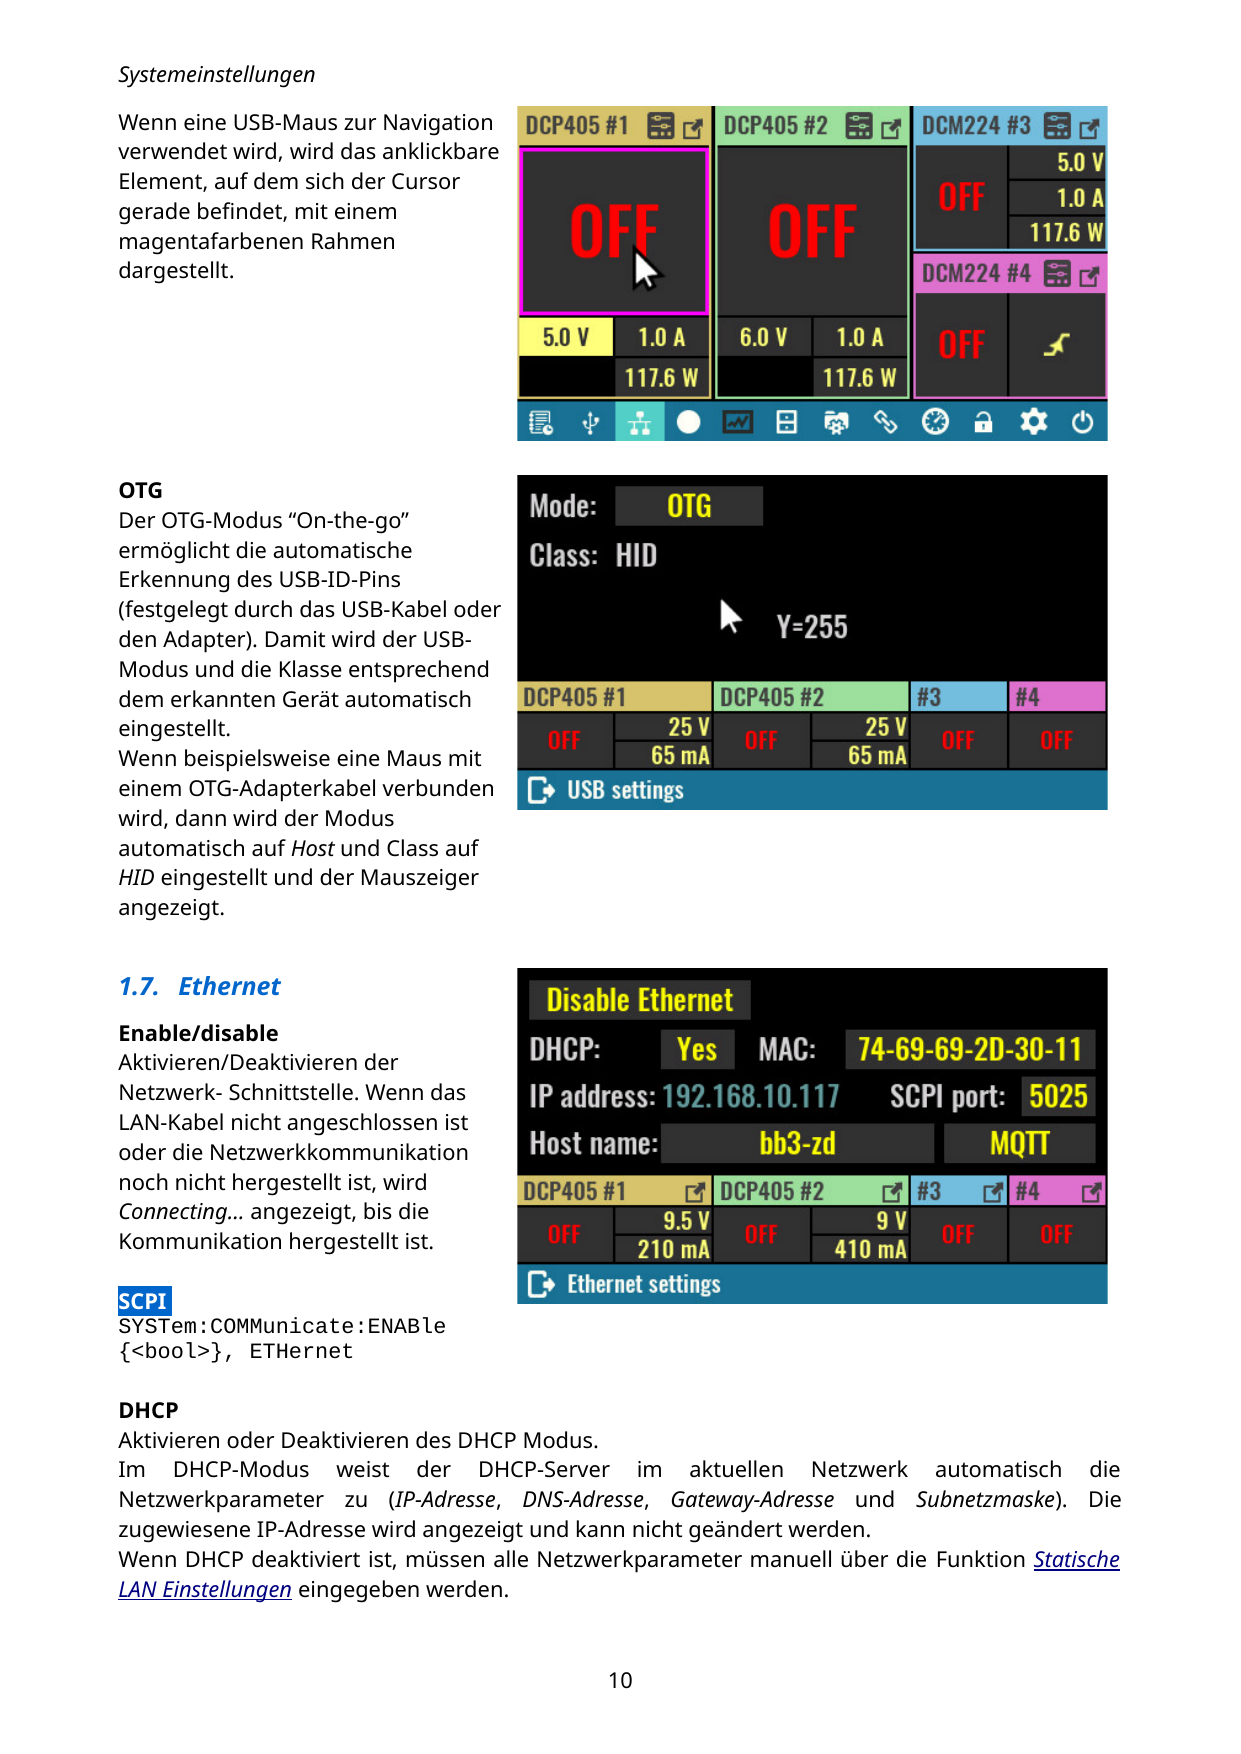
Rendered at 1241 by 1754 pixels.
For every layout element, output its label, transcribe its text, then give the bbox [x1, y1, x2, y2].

table_header [503, 969, 1122, 1365]
table_header Ethernet Enable/disable Aktivieren/Deaktivieren der Netzwerk- Schnittstelle. Wenn das LAN-Kabel nicht angeschlossen ist oder die Netzwerkkommunikation noch nicht hergestellt ist, wird Connecting… angezeigt, bis die Kommunikation hergestellt ist. SCPI SYSTem:COMMunicate:ENABle {<bool>}, ETHernet [118, 969, 503, 1365]
text Aktivieren oder Deaktivieren des DHCP Modus. [118, 1425, 1122, 1454]
picture [517, 106, 1108, 441]
picture [517, 968, 1108, 1304]
picture [517, 475, 1108, 810]
text DHCP [118, 1395, 1122, 1425]
table_header Wenn eine USB-Maus zur Navigation verwendet wird, wird das anklickbare Element, auf dem sich der Cursor gerade befindet, mit einem magentafarbenen Rahmen dargestellt. [118, 107, 502, 458]
text Im DHCP-Modus weist der DHCP-Server im aktuellen Netzwerk automatisch die Netzwerkparameter zu (IP-Adresse, DNS-Adresse, Gateway-Adresse und Subnetzmaske). Die zugewiesene IP-Adresse wird angezeigt und kann nicht geändert werden. [118, 1454, 1122, 1544]
table_header [502, 475, 1123, 952]
table_header OTG Der OTG-Modus “On-the-go” ermöglicht die automatische Erkennung des USB-ID-Pins (festgelegt durch das USB-Kabel oder den Adapter). Damit wird der USB-Modus und die Klasse entsprechend dem erkannten Gerät automatisch eingestellt. Wenn beispielsweise eine Maus mit einem OTG-Adapterkabel verbunden wird, dann wird der Modus automatisch auf Host und Class auf HID eingestellt und der Mauszeiger angezeigt. [118, 475, 502, 952]
table_header [502, 107, 1123, 458]
text Wenn DHCP deaktiviert ist, müssen alle Netzwerkparameter manuell über die Funktion Statische LAN Einstellungen eingegeben werden. [118, 1544, 1122, 1603]
